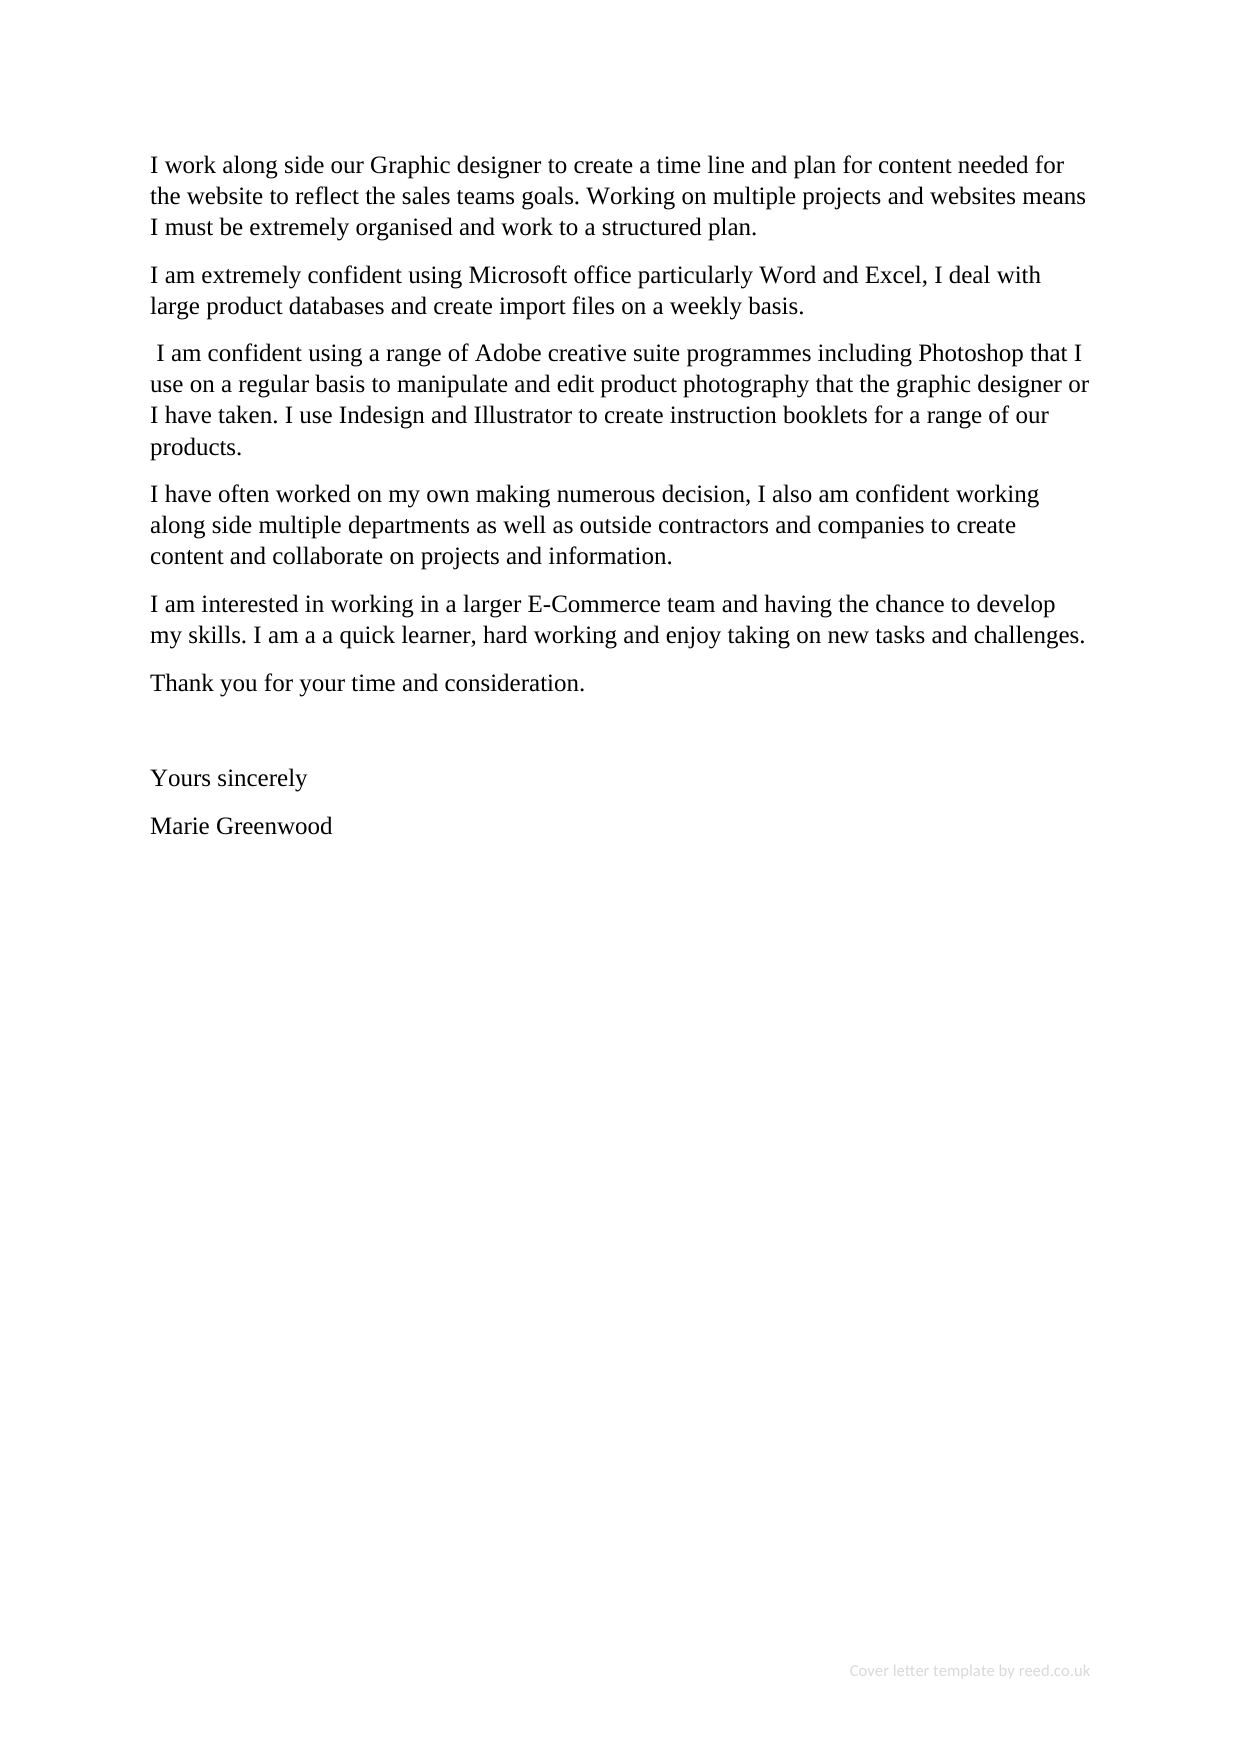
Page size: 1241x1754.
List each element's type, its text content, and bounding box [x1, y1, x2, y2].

text Marie Greenwood [150, 811, 1090, 840]
text I am interested in working in a larger E-Commerce team and having the chance to develop my skills. I am a a quick learner, hard working and enjoy taking on new tasks and challenges. [150, 589, 1090, 649]
text Thank you for your time and consideration. [150, 668, 1090, 697]
text I am confident using a range of Adobe creative suite programmes including Photoshop that I use on a regular basis to manipulate and edit product photography that the graphic designer or I have taken. I use Indesign and Illustrator to create instruction booklets for a range of our products. [150, 338, 1090, 460]
text I work along side our Graphic designer to create a time line and plan for content needed for the website to reflect the sales teams goals. Working on multiple projects and websites means I must be extremely organised and work to a structured plan. [150, 150, 1090, 241]
text I have often worked on my own making numerous decision, I also am confident working along side multiple departments as well as outside contractors and companies to create content and collaborate on projects and information. [150, 479, 1090, 570]
text I am extremely confident using Microsoft office particularly Word and Excel, I deal with large product databases and create import files on a weekly basis. [150, 260, 1090, 319]
text Yours sincerely [150, 763, 1090, 792]
